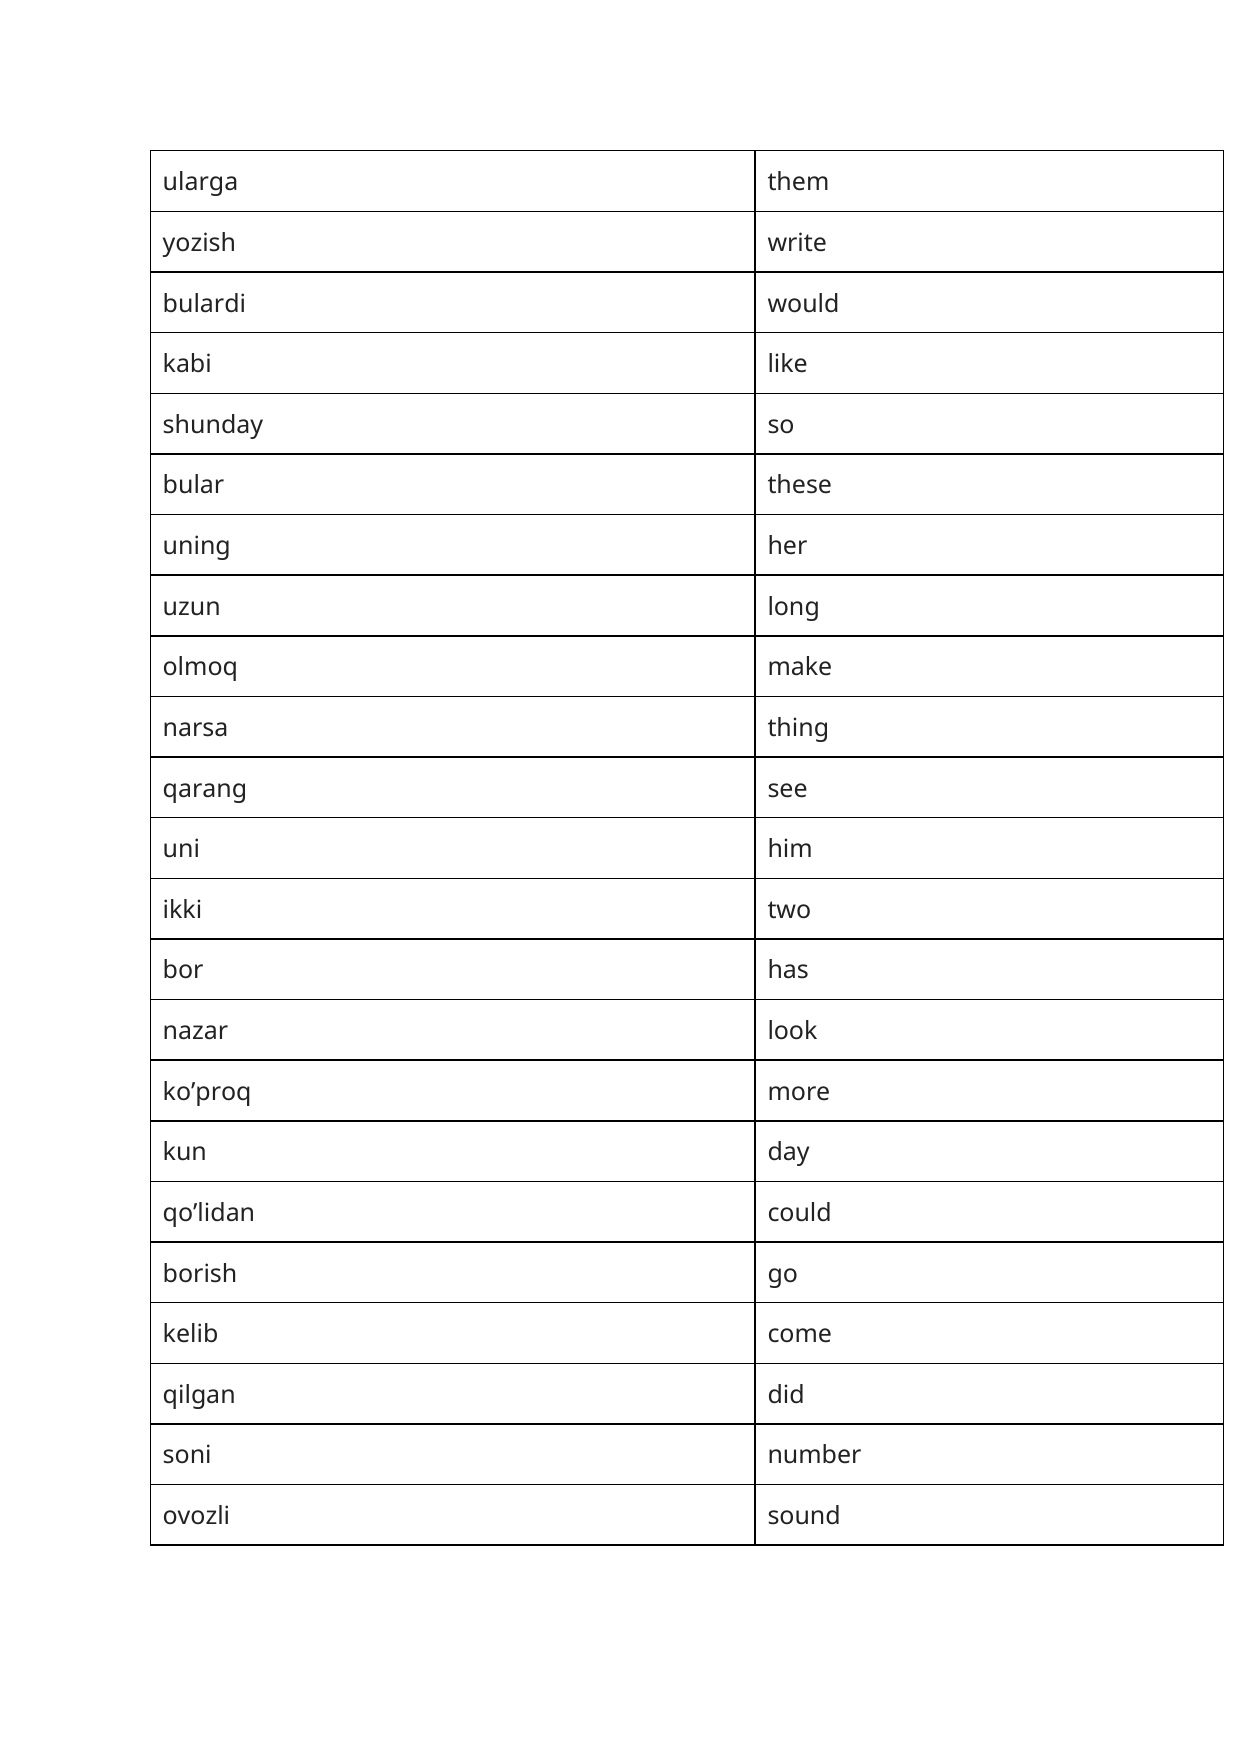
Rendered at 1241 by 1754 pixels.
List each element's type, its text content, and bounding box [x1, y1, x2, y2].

table_cell them [756, 151, 1223, 211]
table_cell borish [151, 1243, 754, 1302]
table_cell would [756, 273, 1223, 332]
table_cell see [756, 758, 1223, 817]
table_cell these [756, 455, 1223, 514]
table_cell ovozli [151, 1485, 754, 1544]
table_cell uning [151, 515, 754, 574]
table_cell could [756, 1182, 1223, 1241]
table_cell nazar [151, 1000, 754, 1059]
table_cell qo’lidan [151, 1182, 754, 1241]
table_cell her [756, 515, 1223, 574]
table_cell come [756, 1303, 1223, 1362]
table_cell more [756, 1061, 1223, 1120]
table_cell kun [151, 1122, 754, 1181]
table_cell olmoq [151, 637, 754, 696]
table_cell ko’proq [151, 1061, 754, 1120]
table_cell uni [151, 818, 754, 877]
table_cell bor [151, 940, 754, 999]
table_cell soni [151, 1425, 754, 1484]
table_cell kelib [151, 1303, 754, 1362]
table_cell him [756, 818, 1223, 877]
table_cell long [756, 576, 1223, 635]
table_cell so [756, 394, 1223, 453]
table_cell did [756, 1364, 1223, 1423]
table_cell narsa [151, 697, 754, 756]
table_cell number [756, 1425, 1223, 1484]
table_cell sound [756, 1485, 1223, 1544]
table_cell look [756, 1000, 1223, 1059]
table_cell bular [151, 455, 754, 514]
table_cell two [756, 879, 1223, 938]
table_cell go [756, 1243, 1223, 1302]
table_cell shunday [151, 394, 754, 453]
table_cell uzun [151, 576, 754, 635]
table_cell qarang [151, 758, 754, 817]
table_cell ularga [151, 151, 754, 211]
table_cell qilgan [151, 1364, 754, 1423]
table_cell bulardi [151, 273, 754, 332]
table_cell kabi [151, 333, 754, 392]
table_cell thing [756, 697, 1223, 756]
table_cell like [756, 333, 1223, 392]
table_cell write [756, 212, 1223, 271]
table_cell ikki [151, 879, 754, 938]
table_cell make [756, 637, 1223, 696]
table_cell has [756, 940, 1223, 999]
table_cell day [756, 1122, 1223, 1181]
table_cell yozish [151, 212, 754, 271]
